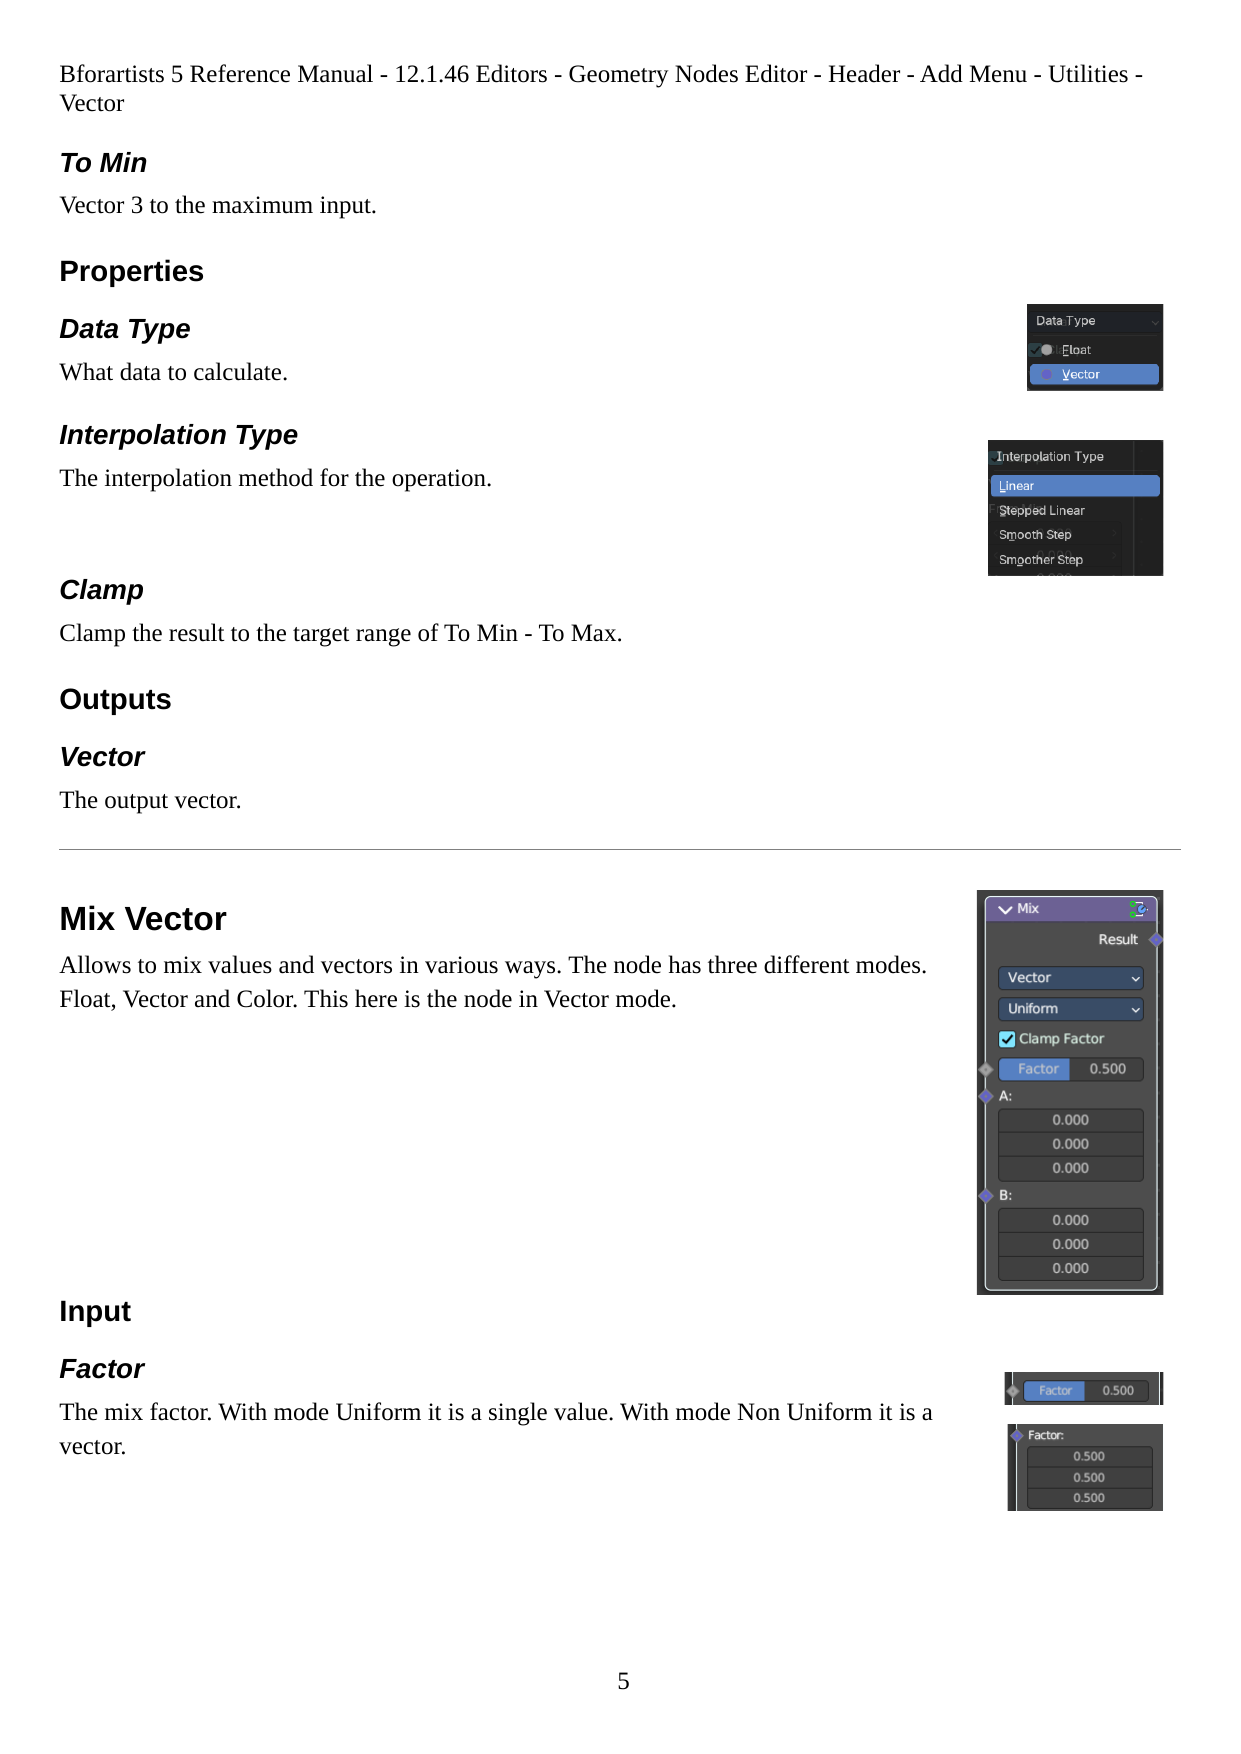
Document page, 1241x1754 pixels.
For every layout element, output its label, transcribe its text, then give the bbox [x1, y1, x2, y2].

picture [988, 440, 1164, 576]
subtitle Clamp [59, 574, 1181, 606]
subtitle To Min [59, 146, 1181, 178]
subtitle [1164, 313, 1181, 345]
subtitle Interpolation Type [59, 419, 1181, 451]
subtitle Input [59, 1293, 1181, 1327]
text Clamp the result to the target range of To Min - To Max. [59, 618, 1181, 647]
text The output vector. [59, 785, 1181, 814]
subtitle Outputs [59, 682, 1181, 716]
picture [1007, 1424, 1164, 1511]
subtitle Data Type [59, 313, 1027, 345]
picture [1004, 1372, 1164, 1405]
text Allows to mix values and vectors in various ways. The node has three different modes. Float, Vector and Color. This here is the node in Vector mode. [59, 950, 976, 1013]
subtitle Factor [59, 1352, 1181, 1384]
subtitle [1164, 899, 1181, 938]
text [1164, 357, 1181, 386]
subtitle Vector [59, 741, 1181, 772]
subtitle Mix Vector [59, 899, 976, 938]
text The mix factor. With mode Uniform it is a single value. With mode Non Uniform it is a vector. [59, 1397, 1181, 1460]
text Vector 3 to the maximum input. [59, 190, 1181, 219]
text The interpolation method for the operation. [59, 463, 988, 492]
subtitle Properties [59, 254, 1181, 288]
picture [1027, 304, 1164, 391]
text What data to calculate. [59, 357, 1027, 386]
picture [976, 890, 1164, 1295]
